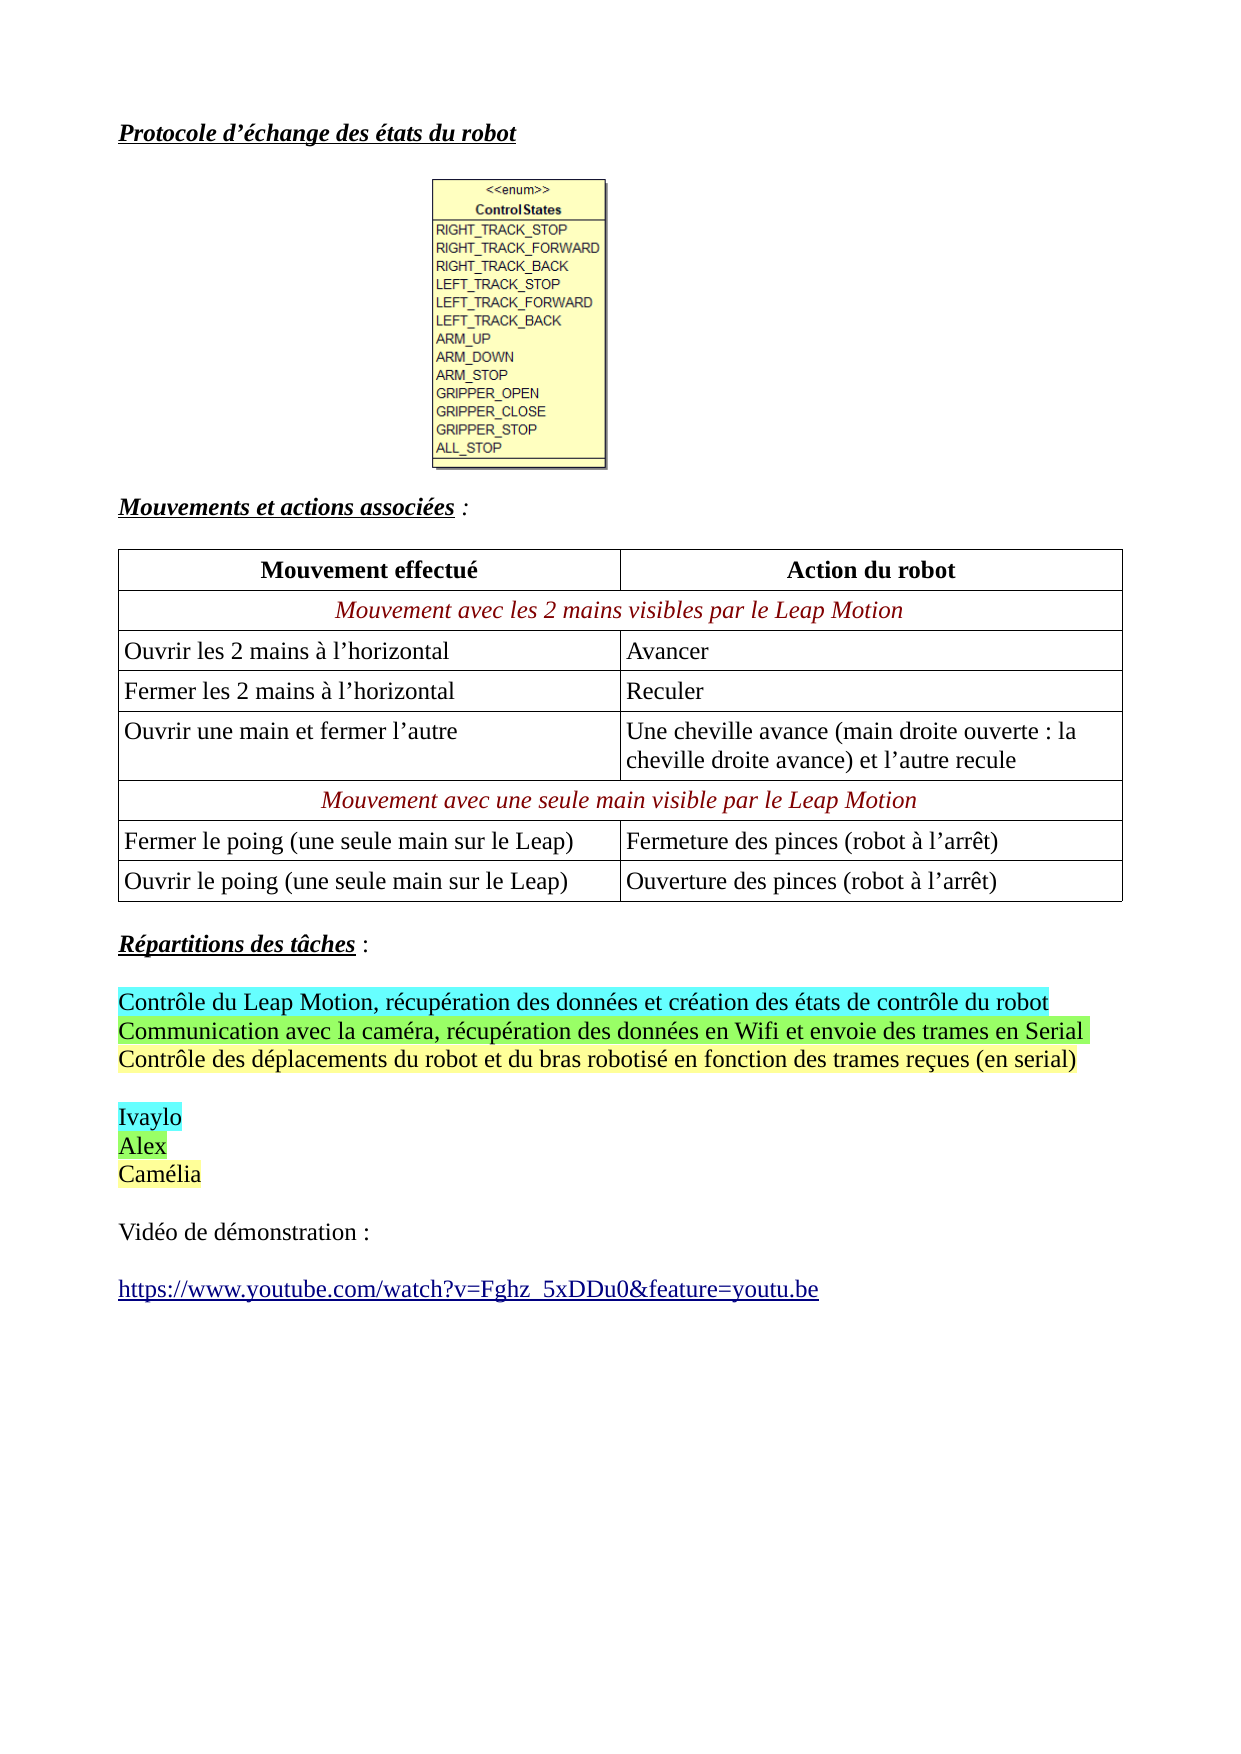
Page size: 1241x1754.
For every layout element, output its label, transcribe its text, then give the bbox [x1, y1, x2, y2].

text Vidéo de démonstration : [118, 1217, 1122, 1246]
table_header Action du robot [621, 550, 1122, 590]
table_cell Mouvement avec les 2 mains visibles par le Leap Motion [119, 591, 1122, 630]
text Contrôle des déplacements du robot et du bras robotisé en fonction des trames reçues (en serial) [118, 1044, 1122, 1073]
table_cell Ouvrir les 2 mains à l’horizontal [119, 631, 620, 670]
table_cell Une cheville avance (main droite ouverte : la cheville droite avance) et l’autre recule [621, 712, 1122, 780]
table_header Mouvement effectué [119, 550, 620, 590]
table_cell Avancer [621, 631, 1122, 670]
text Contrôle du Leap Motion, récupération des données et création des états de contrôle du robot [118, 987, 1122, 1016]
table_cell Ouvrir une main et fermer l’autre [119, 712, 620, 780]
text Communication avec la caméra, récupération des données en Wifi et envoie des trames en Serial [118, 1016, 1122, 1044]
table_cell Ouverture des pinces (robot à l’arrêt) [621, 861, 1122, 901]
text https://www.youtube.com/watch?v=Fghz_5xDDu0&feature=youtu.be [118, 1274, 1122, 1303]
text Camélia [118, 1159, 1122, 1188]
picture [417, 170, 640, 483]
table_cell Fermer le poing (une seule main sur le Leap) [119, 821, 620, 860]
table_cell Mouvement avec une seule main visible par le Leap Motion [119, 781, 1122, 820]
table_cell Fermer les 2 mains à l’horizontal [119, 671, 620, 711]
text Alex [118, 1131, 1122, 1159]
text Répartitions des tâches : [118, 929, 1122, 958]
table_cell Reculer [621, 671, 1122, 711]
text Protocole d’échange des états du robot [118, 118, 1122, 147]
table_cell Fermeture des pinces (robot à l’arrêt) [621, 821, 1122, 860]
text Ivaylo [118, 1102, 1122, 1131]
table_cell Ouvrir le poing (une seule main sur le Leap) [119, 861, 620, 901]
text Mouvements et actions associées : [118, 492, 1122, 521]
